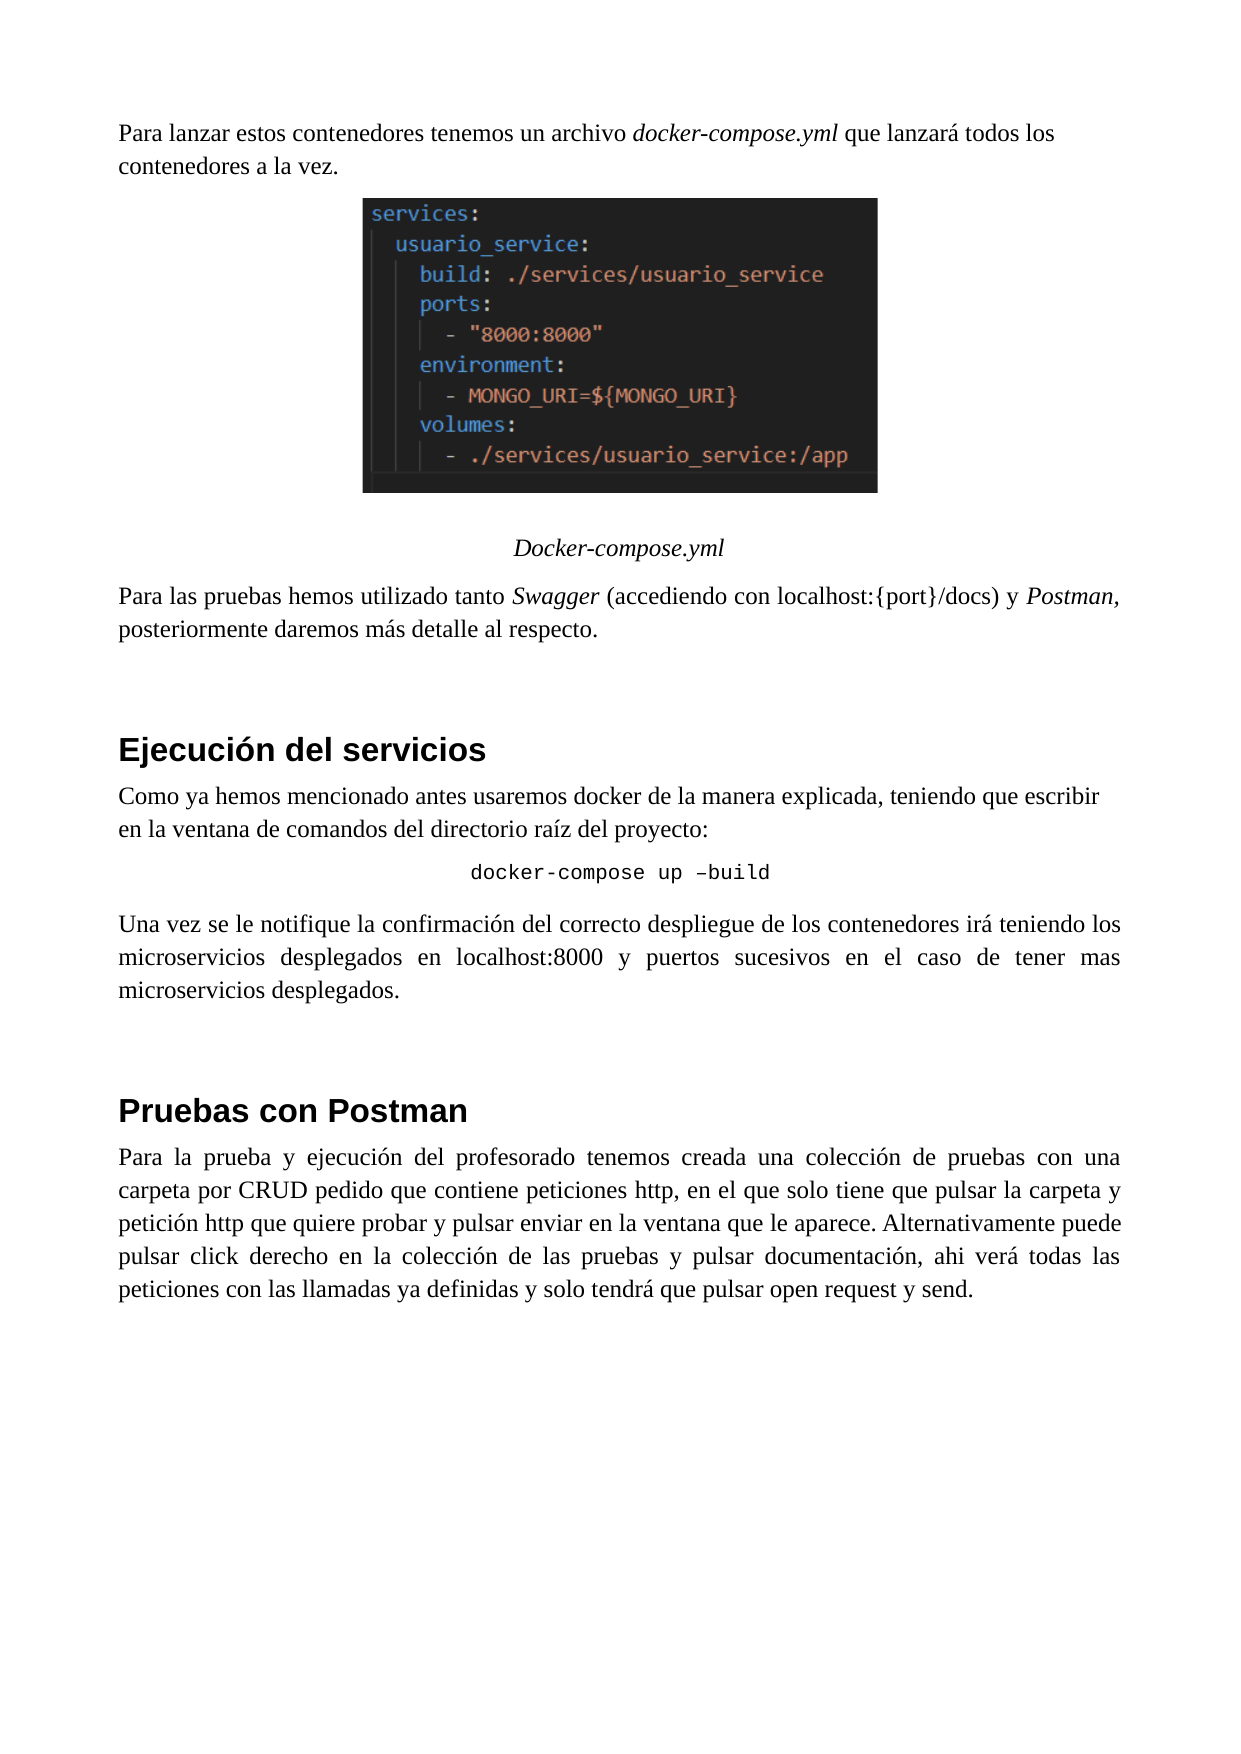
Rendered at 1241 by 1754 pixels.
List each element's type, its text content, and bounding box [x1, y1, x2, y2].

text Docker-compose.yml [118, 533, 1122, 562]
picture [362, 198, 878, 493]
text docker-compose up –build [118, 862, 1122, 885]
text Para las pruebas hemos utilizado tanto Swagger (accediendo con localhost:{port}/docs) y Postman, posteriormente daremos más detalle al respecto. [118, 581, 1122, 643]
text Como ya hemos mencionado antes usaremos docker de la manera explicada, teniendo que escribir en la ventana de comandos del directorio raíz del proyecto: [118, 781, 1122, 843]
text Para lanzar estos contenedores tenemos un archivo docker-compose.yml que lanzará todos los contenedores a la vez. [118, 118, 1122, 180]
subtitle Pruebas con Postman [118, 1091, 1122, 1129]
text Para la prueba y ejecución del profesorado tenemos creada una colección de pruebas con una carpeta por CRUD pedido que contiene peticiones http, en el que solo tiene que pulsar la carpeta y petición http que quiere probar y pulsar enviar en la ventana que le aparece. Alternativamente puede pulsar click derecho en la colección de las pruebas y pulsar documentación, ahi verá todas las peticiones con las llamadas ya definidas y solo tendrá que pulsar open request y send. [118, 1142, 1122, 1303]
subtitle Ejecución del servicios [118, 730, 1122, 768]
text Una vez se le notifique la confirmación del correcto despliegue de los contenedores irá teniendo los microservicios desplegados en localhost:8000 y puertos sucesivos en el caso de tener mas microservicios desplegados. [118, 909, 1122, 1004]
